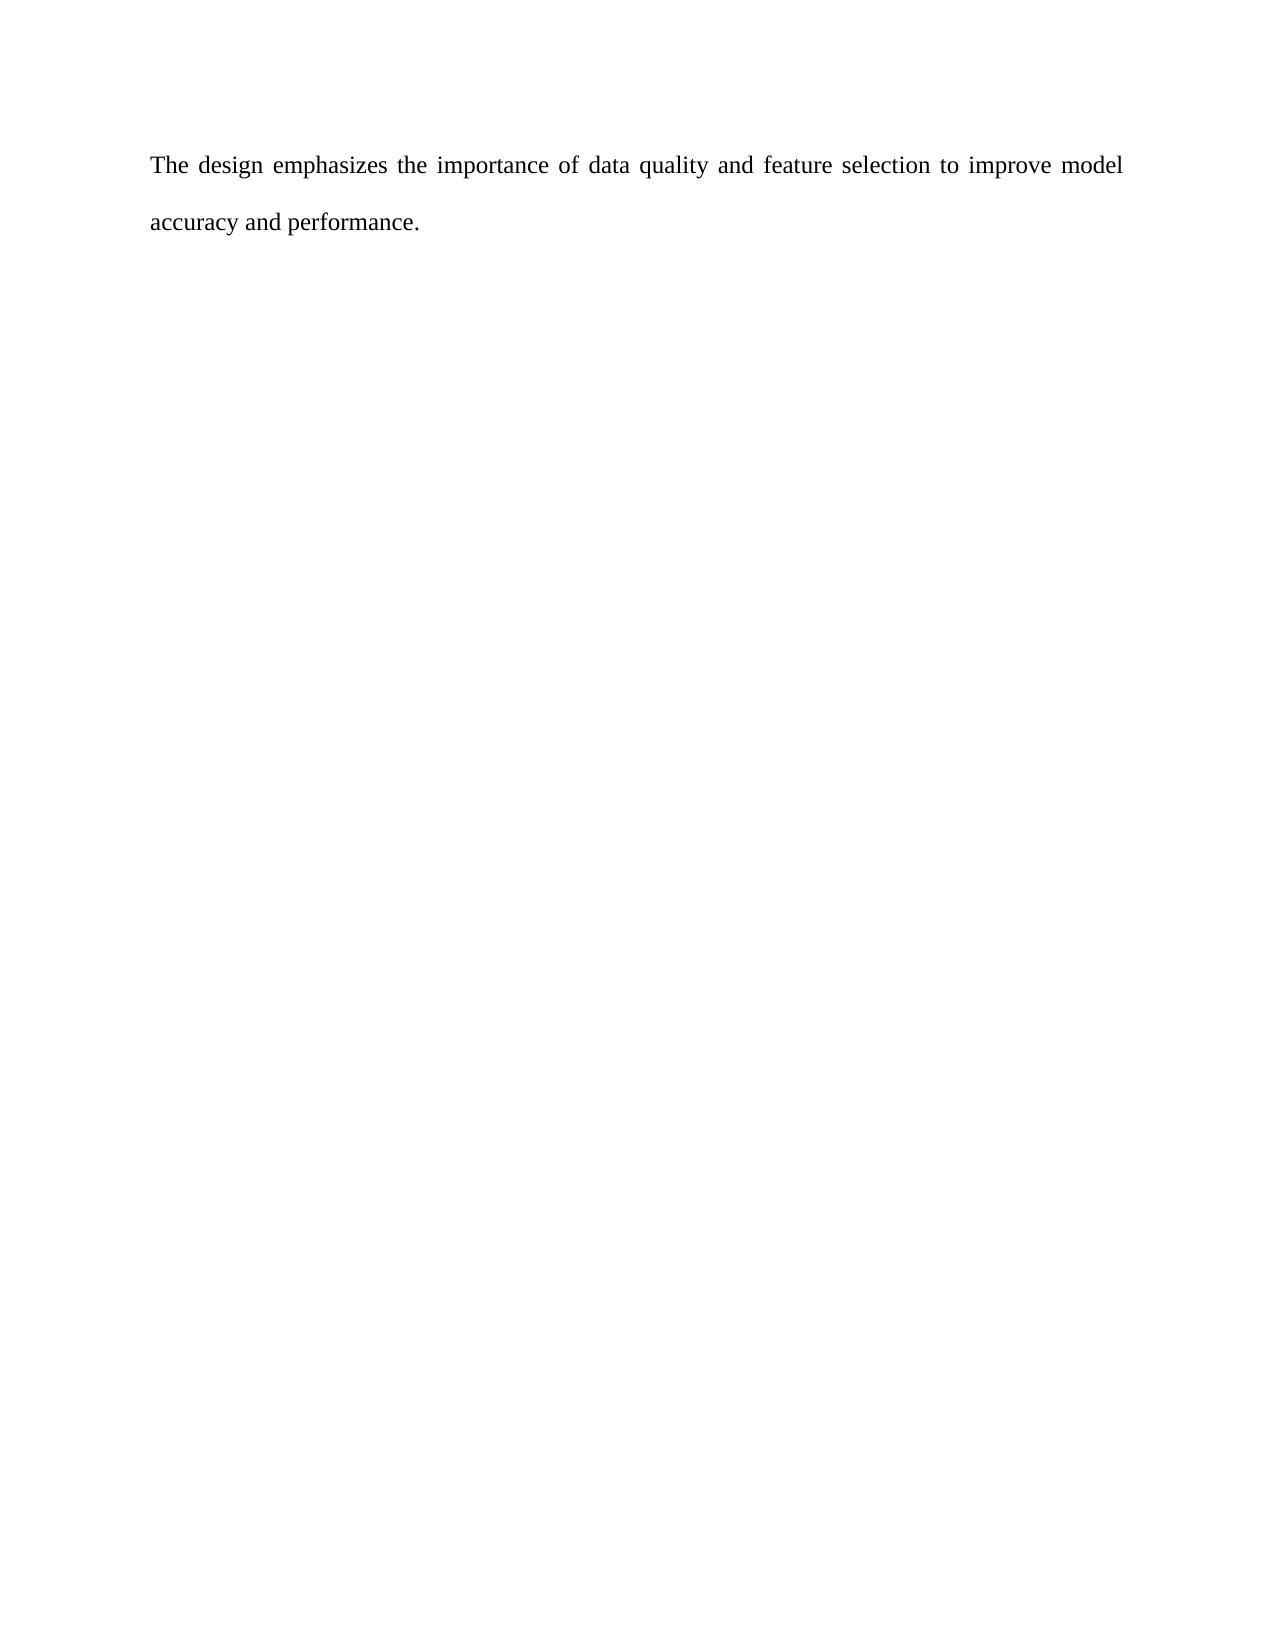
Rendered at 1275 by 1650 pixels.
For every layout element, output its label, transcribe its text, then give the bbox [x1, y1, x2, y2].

text The design emphasizes the importance of data quality and feature selection to improve model accuracy and performance. [150, 150, 1125, 236]
